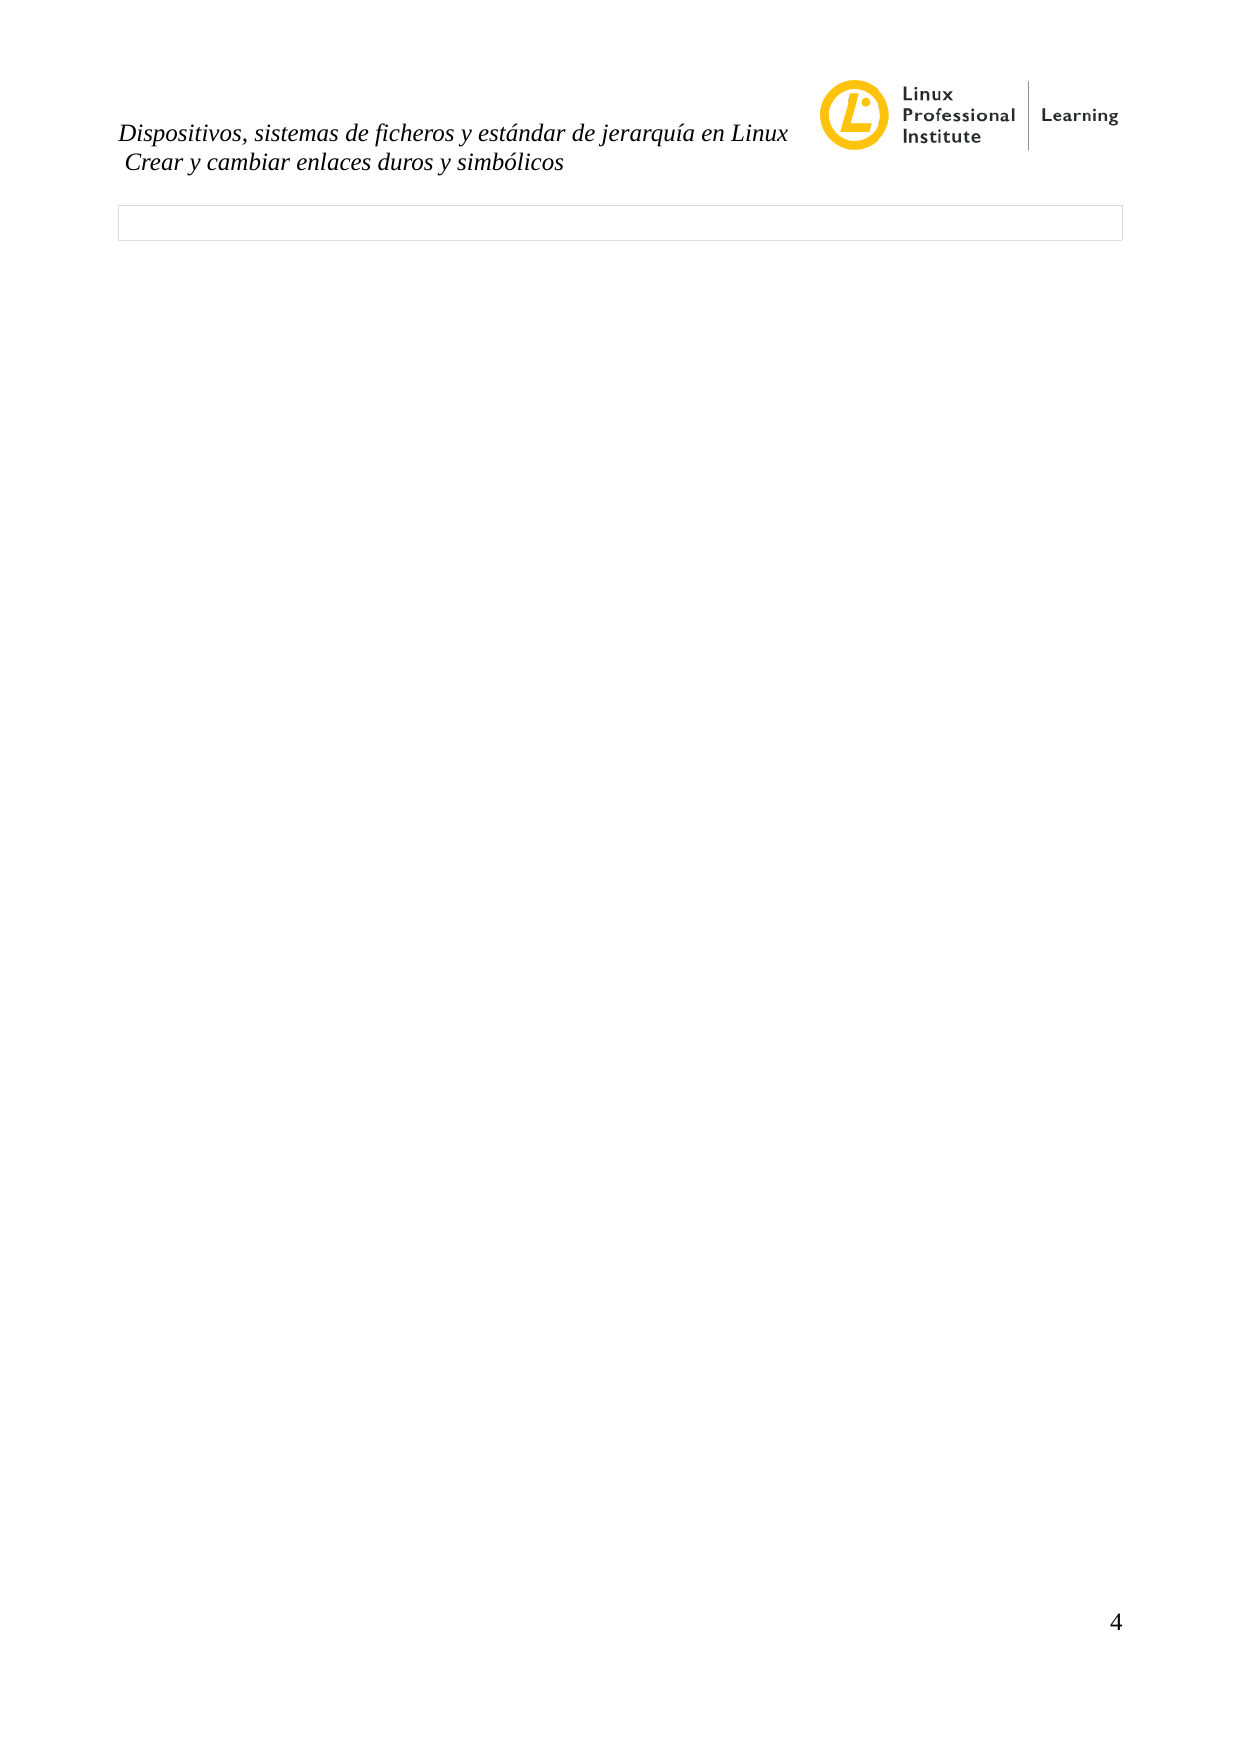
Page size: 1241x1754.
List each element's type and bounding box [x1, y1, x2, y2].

picture [819, 79, 1119, 151]
